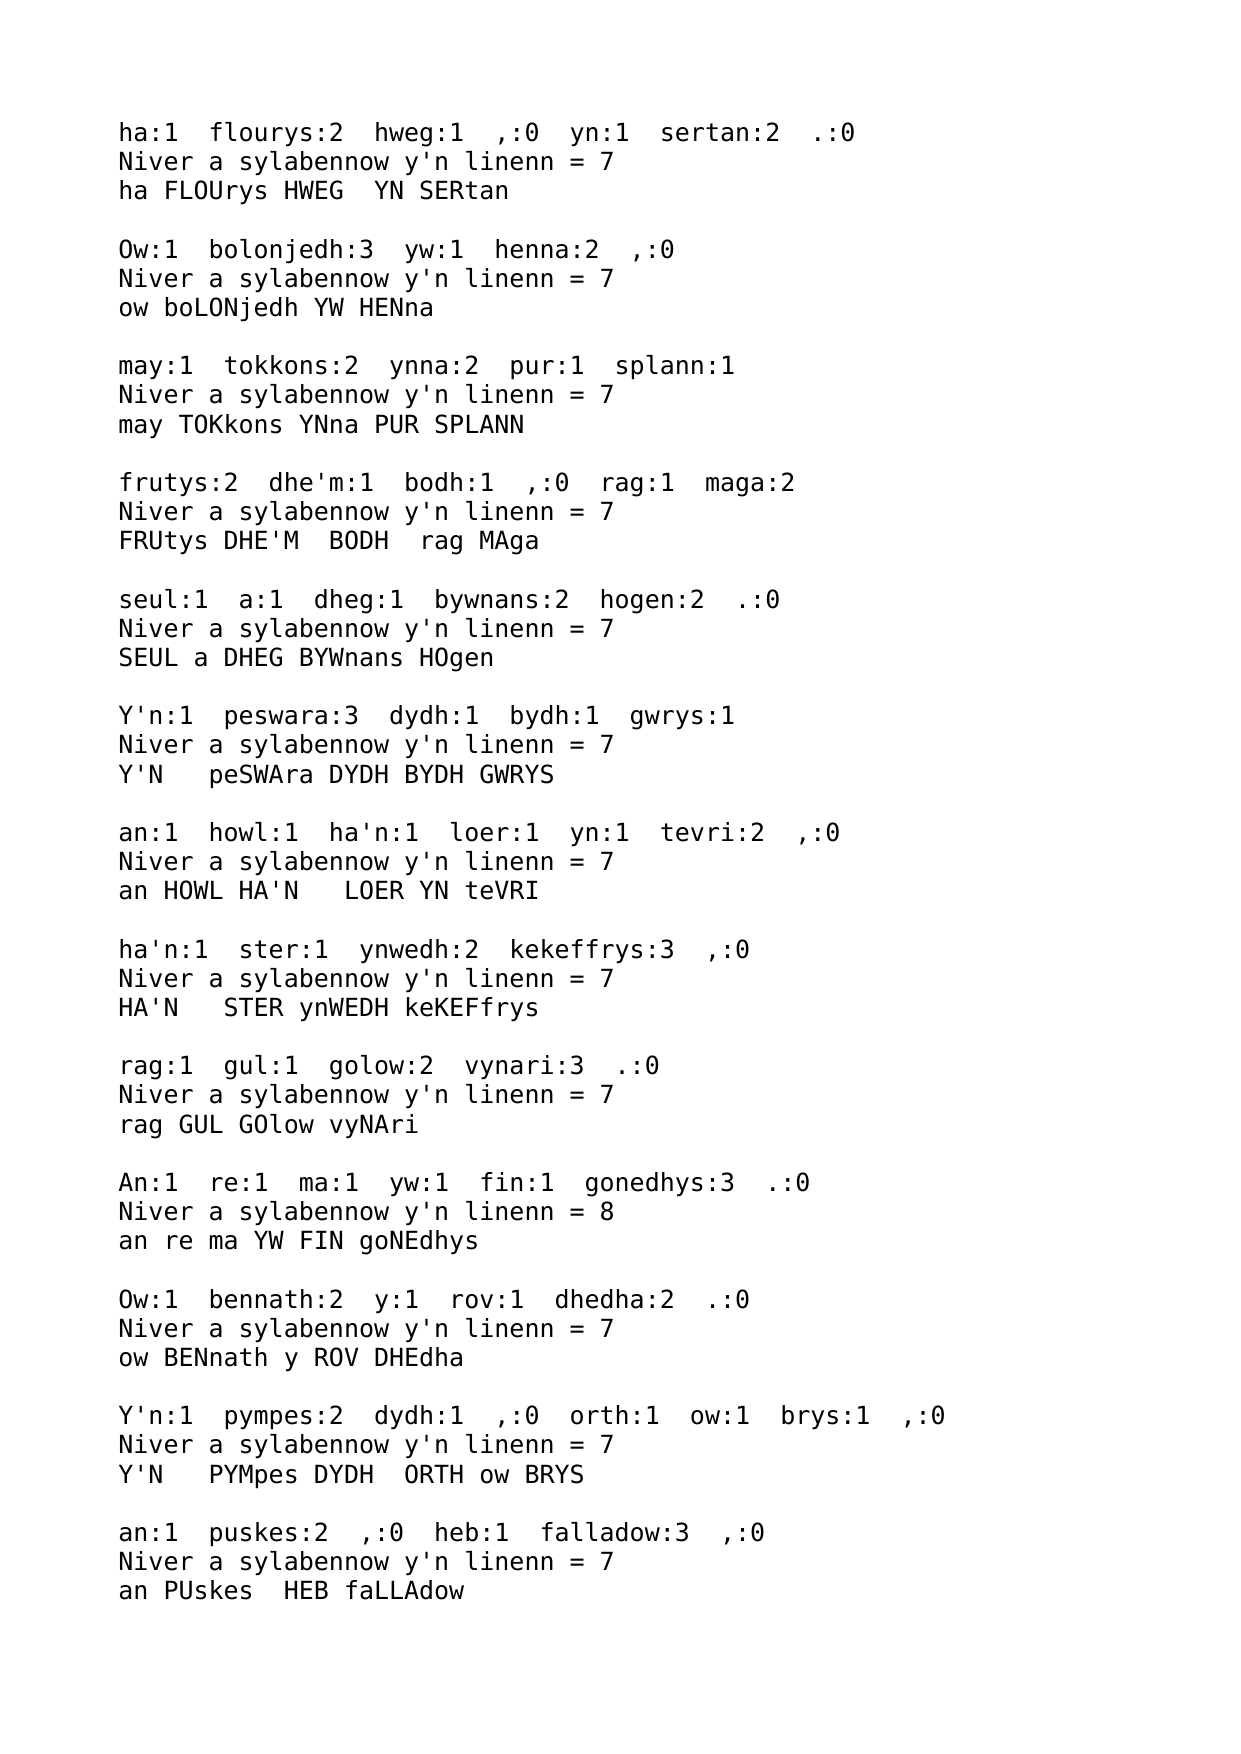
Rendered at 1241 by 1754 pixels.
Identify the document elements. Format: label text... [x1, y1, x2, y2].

text an re ma YW FIN goNEdhys [118, 1226, 1122, 1256]
text rag GUL GOlow vyNAri [118, 1110, 1122, 1139]
text ha:1 flourys:2 hweg:1 ,:0 yn:1 sertan:2 .:0 [118, 118, 1122, 147]
text HA'N STER ynWEDH keKEFfrys [118, 993, 1122, 1022]
text Niver a sylabennow y'n linenn = 7 [118, 847, 1122, 876]
text an PUskes HEB faLLAdow [118, 1576, 1122, 1606]
text Niver a sylabennow y'n linenn = 7 [118, 1547, 1122, 1576]
text An:1 re:1 ma:1 yw:1 fin:1 gonedhys:3 .:0 [118, 1168, 1122, 1197]
text Y'n:1 peswara:3 dydh:1 bydh:1 gwrys:1 [118, 701, 1122, 731]
text Niver a sylabennow y'n linenn = 8 [118, 1197, 1122, 1226]
text Ow:1 bolonjedh:3 yw:1 henna:2 ,:0 [118, 235, 1122, 264]
text Niver a sylabennow y'n linenn = 7 [118, 497, 1122, 526]
text Y'n:1 pympes:2 dydh:1 ,:0 orth:1 ow:1 brys:1 ,:0 [118, 1401, 1122, 1431]
text Y'N PYMpes DYDH ORTH ow BRYS [118, 1460, 1122, 1489]
text an HOWL HA'N LOER YN teVRI [118, 876, 1122, 906]
text ow BENnath y ROV DHEdha [118, 1343, 1122, 1372]
text Niver a sylabennow y'n linenn = 7 [118, 731, 1122, 760]
text Niver a sylabennow y'n linenn = 7 [118, 1431, 1122, 1460]
text Ow:1 bennath:2 y:1 rov:1 dhedha:2 .:0 [118, 1285, 1122, 1314]
text rag:1 gul:1 golow:2 vynari:3 .:0 [118, 1051, 1122, 1081]
text Niver a sylabennow y'n linenn = 7 [118, 1081, 1122, 1110]
text may TOKkons YNna PUR SPLANN [118, 410, 1122, 439]
text Y'N peSWAra DYDH BYDH GWRYS [118, 760, 1122, 789]
text Niver a sylabennow y'n linenn = 7 [118, 264, 1122, 293]
text an:1 howl:1 ha'n:1 loer:1 yn:1 tevri:2 ,:0 [118, 818, 1122, 847]
text seul:1 a:1 dheg:1 bywnans:2 hogen:2 .:0 [118, 585, 1122, 614]
text Niver a sylabennow y'n linenn = 7 [118, 1314, 1122, 1343]
text SEUL a DHEG BYWnans HOgen [118, 643, 1122, 672]
text an:1 puskes:2 ,:0 heb:1 falladow:3 ,:0 [118, 1518, 1122, 1547]
text Niver a sylabennow y'n linenn = 7 [118, 964, 1122, 993]
text ow boLONjedh YW HENna [118, 293, 1122, 322]
text frutys:2 dhe'm:1 bodh:1 ,:0 rag:1 maga:2 [118, 468, 1122, 497]
text Niver a sylabennow y'n linenn = 7 [118, 614, 1122, 643]
text FRUtys DHE'M BODH rag MAga [118, 526, 1122, 556]
text may:1 tokkons:2 ynna:2 pur:1 splann:1 [118, 351, 1122, 381]
text ha FLOUrys HWEG YN SERtan [118, 176, 1122, 206]
text Niver a sylabennow y'n linenn = 7 [118, 381, 1122, 410]
text ha'n:1 ster:1 ynwedh:2 kekeffrys:3 ,:0 [118, 935, 1122, 964]
text Niver a sylabennow y'n linenn = 7 [118, 147, 1122, 176]
